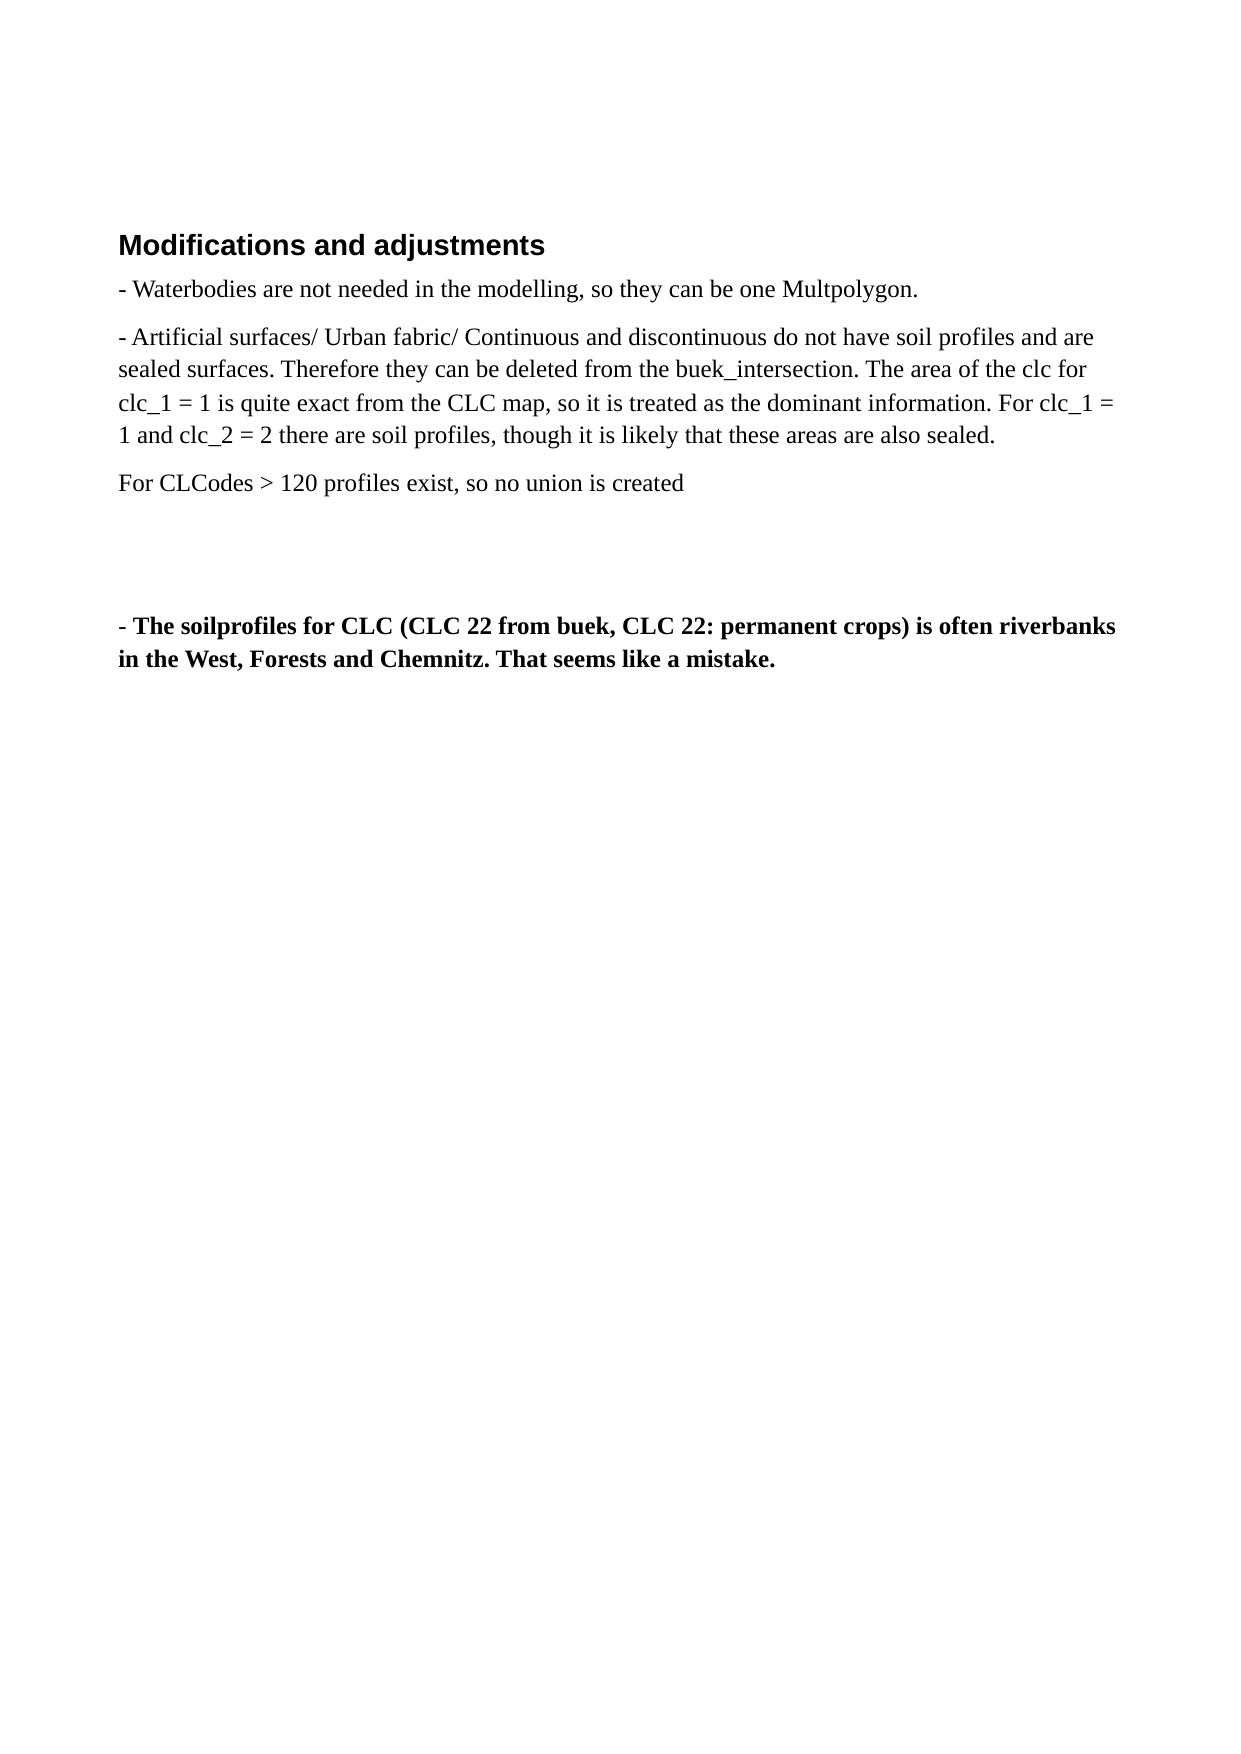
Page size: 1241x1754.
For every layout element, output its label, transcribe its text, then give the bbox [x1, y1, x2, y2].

text - The soilprofiles for CLC (CLC 22 from buek, CLC 22: permanent crops) is often riverbanks in the West, Forests and Chemnitz. That seems like a mistake. [118, 611, 1122, 673]
text - Waterbodies are not needed in the modelling, so they can be one Multpolygon. [118, 274, 1122, 303]
subtitle Modifications and adjustments [118, 228, 1122, 261]
text For CLCodes > 120 profiles exist, so no union is created [118, 468, 1122, 497]
text - Artificial surfaces/ Urban fabric/ Continuous and discontinuous do not have soil profiles and are sealed surfaces. Therefore they can be deleted from the buek_intersection. The area of the clc for clc_1 = 1 is quite exact from the CLC map, so it is treated as the dominant information. For clc_1 = 1 and clc_2 = 2 there are soil profiles, though it is likely that these areas are also sealed. [118, 322, 1122, 449]
